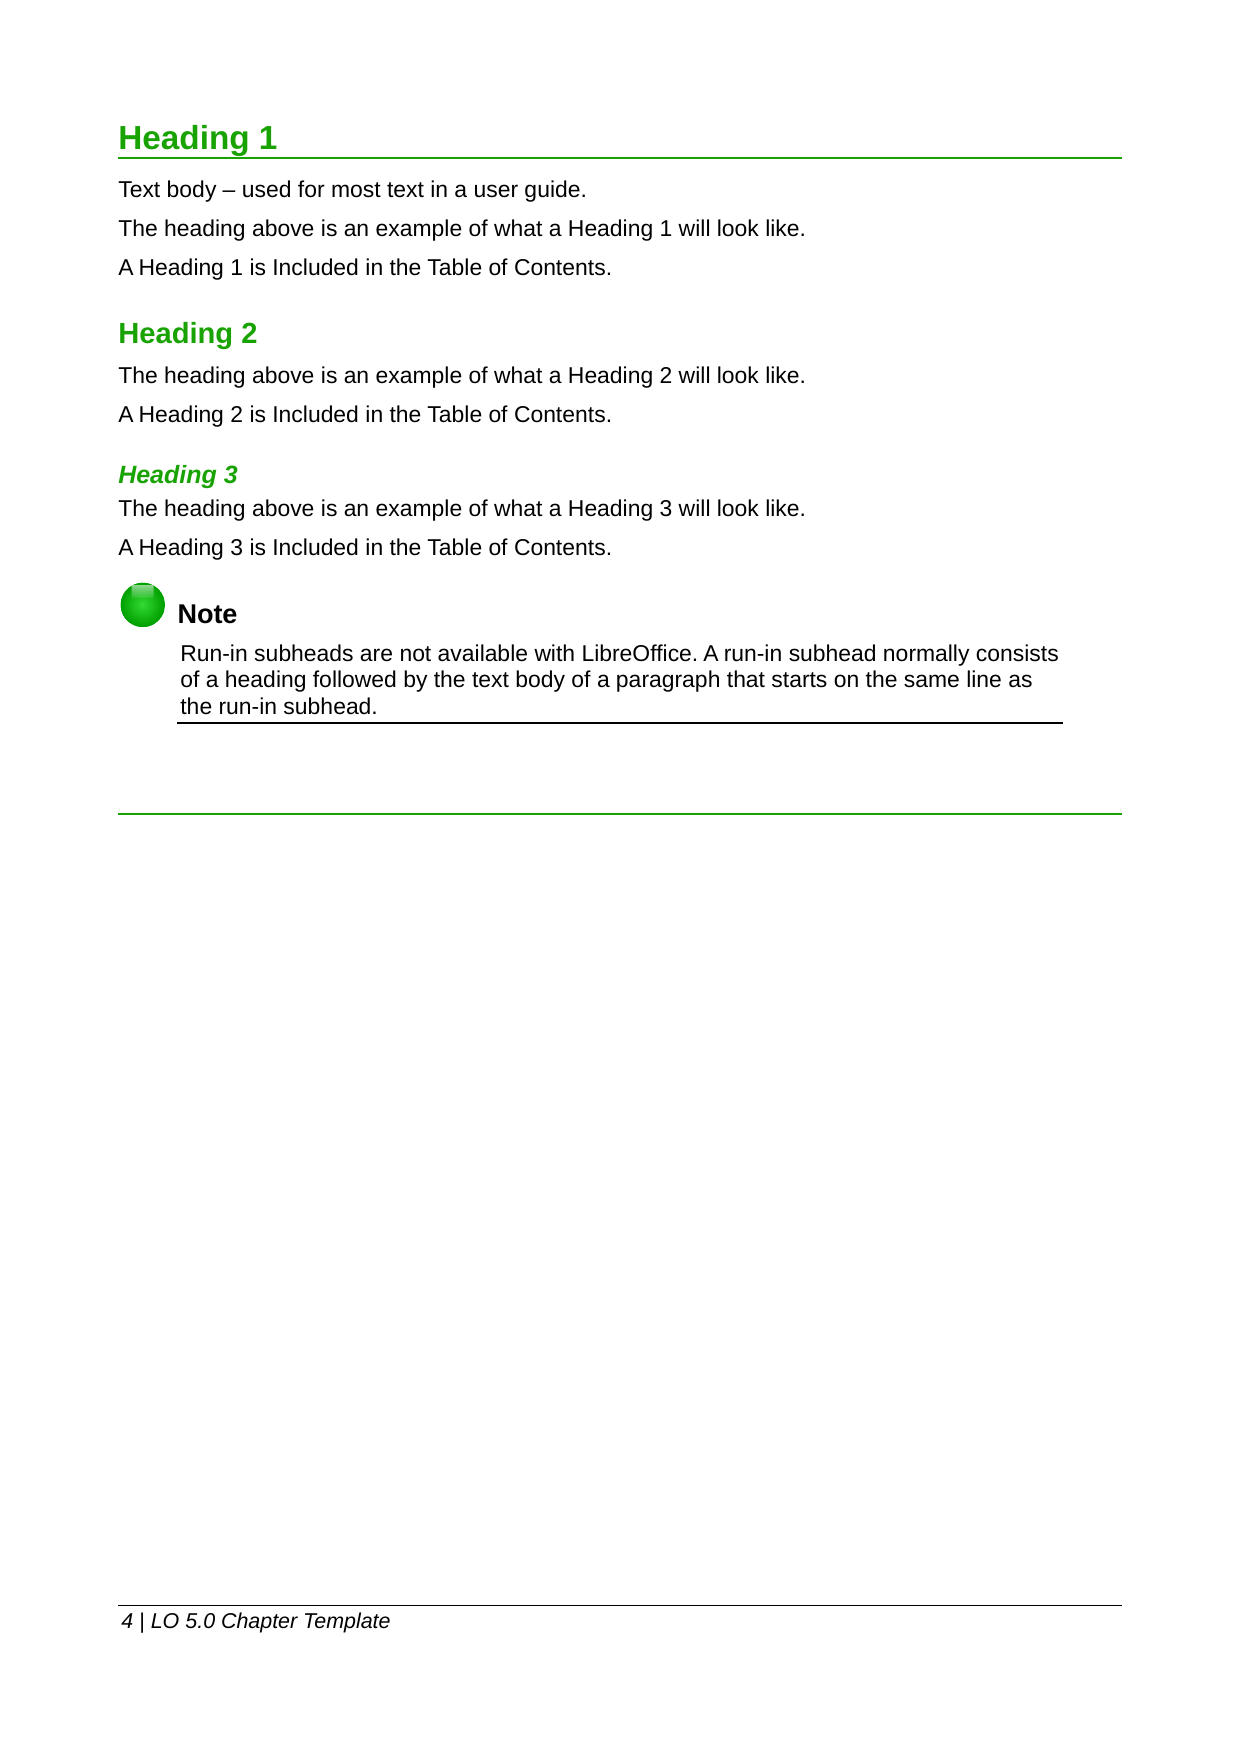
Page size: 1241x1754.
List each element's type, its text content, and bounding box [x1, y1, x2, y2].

subtitle Heading 2 [118, 317, 1122, 350]
subtitle Heading 3 [118, 460, 1122, 489]
text Text body – used for most text in a user guide. [118, 176, 1122, 203]
text The heading above is an example of what a Heading 2 will look like. [118, 362, 1122, 388]
subtitle Heading 1 [118, 118, 1122, 157]
text Run-in subheads are not available with LibreOffice. A run-in subhead normally consists of a heading followed by the text body of a paragraph that starts on the same line as the run-in subhead. [177, 637, 1063, 722]
text A Heading 2 is Included in the Table of Contents. [118, 401, 1122, 427]
text A Heading 3 is Included in the Table of Contents. [118, 534, 1122, 560]
text The heading above is an example of what a Heading 1 will look like. [118, 215, 1122, 242]
subtitle Note [118, 580, 1122, 629]
text The heading above is an example of what a Heading 3 will look like. [118, 495, 1122, 521]
text A Heading 1 is Included in the Table of Contents. [118, 254, 1122, 280]
